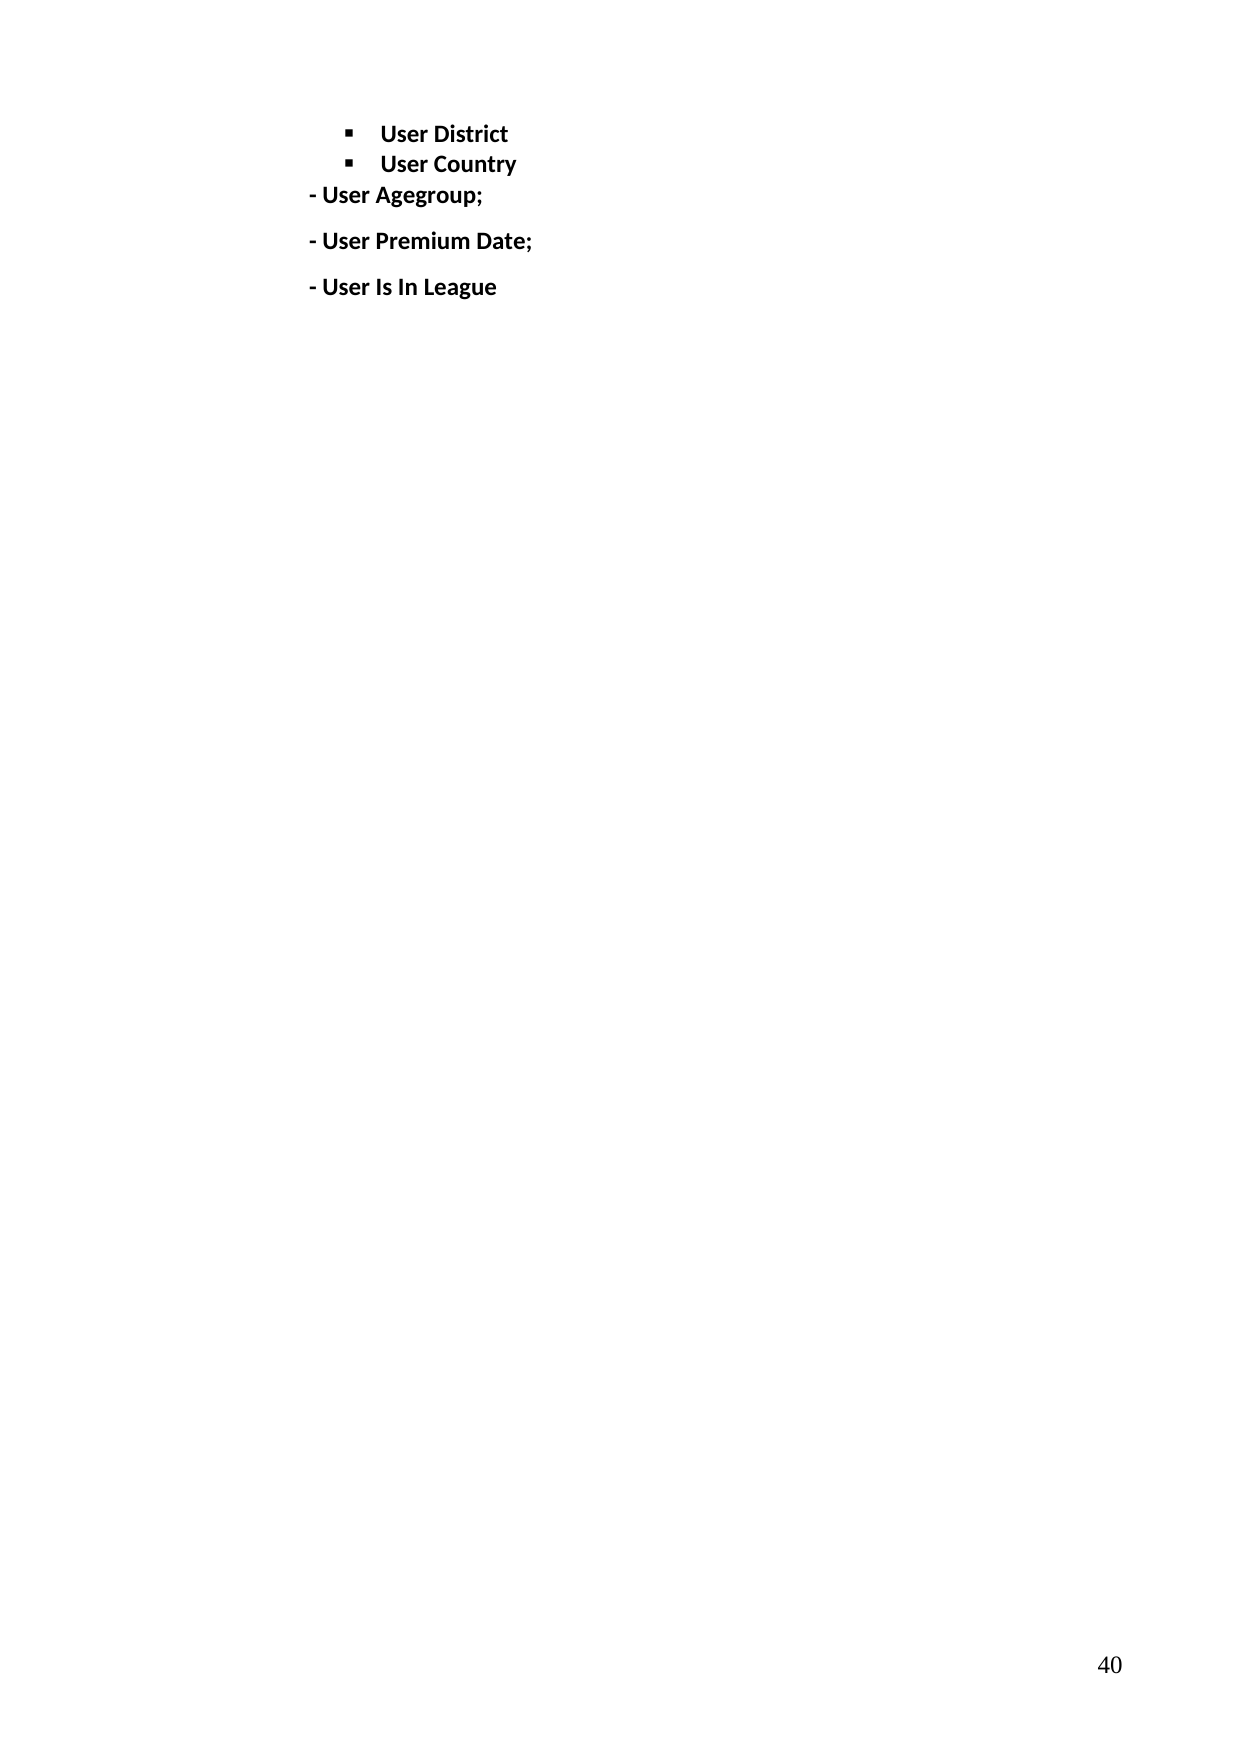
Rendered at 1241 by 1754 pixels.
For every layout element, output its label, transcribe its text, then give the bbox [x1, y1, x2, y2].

list User District [343, 118, 1122, 149]
text - User Agegroup; [193, 179, 1122, 210]
list User Country [343, 149, 1122, 179]
text - User Is In League [193, 271, 1122, 301]
text - User Premium Date; [193, 225, 1122, 255]
